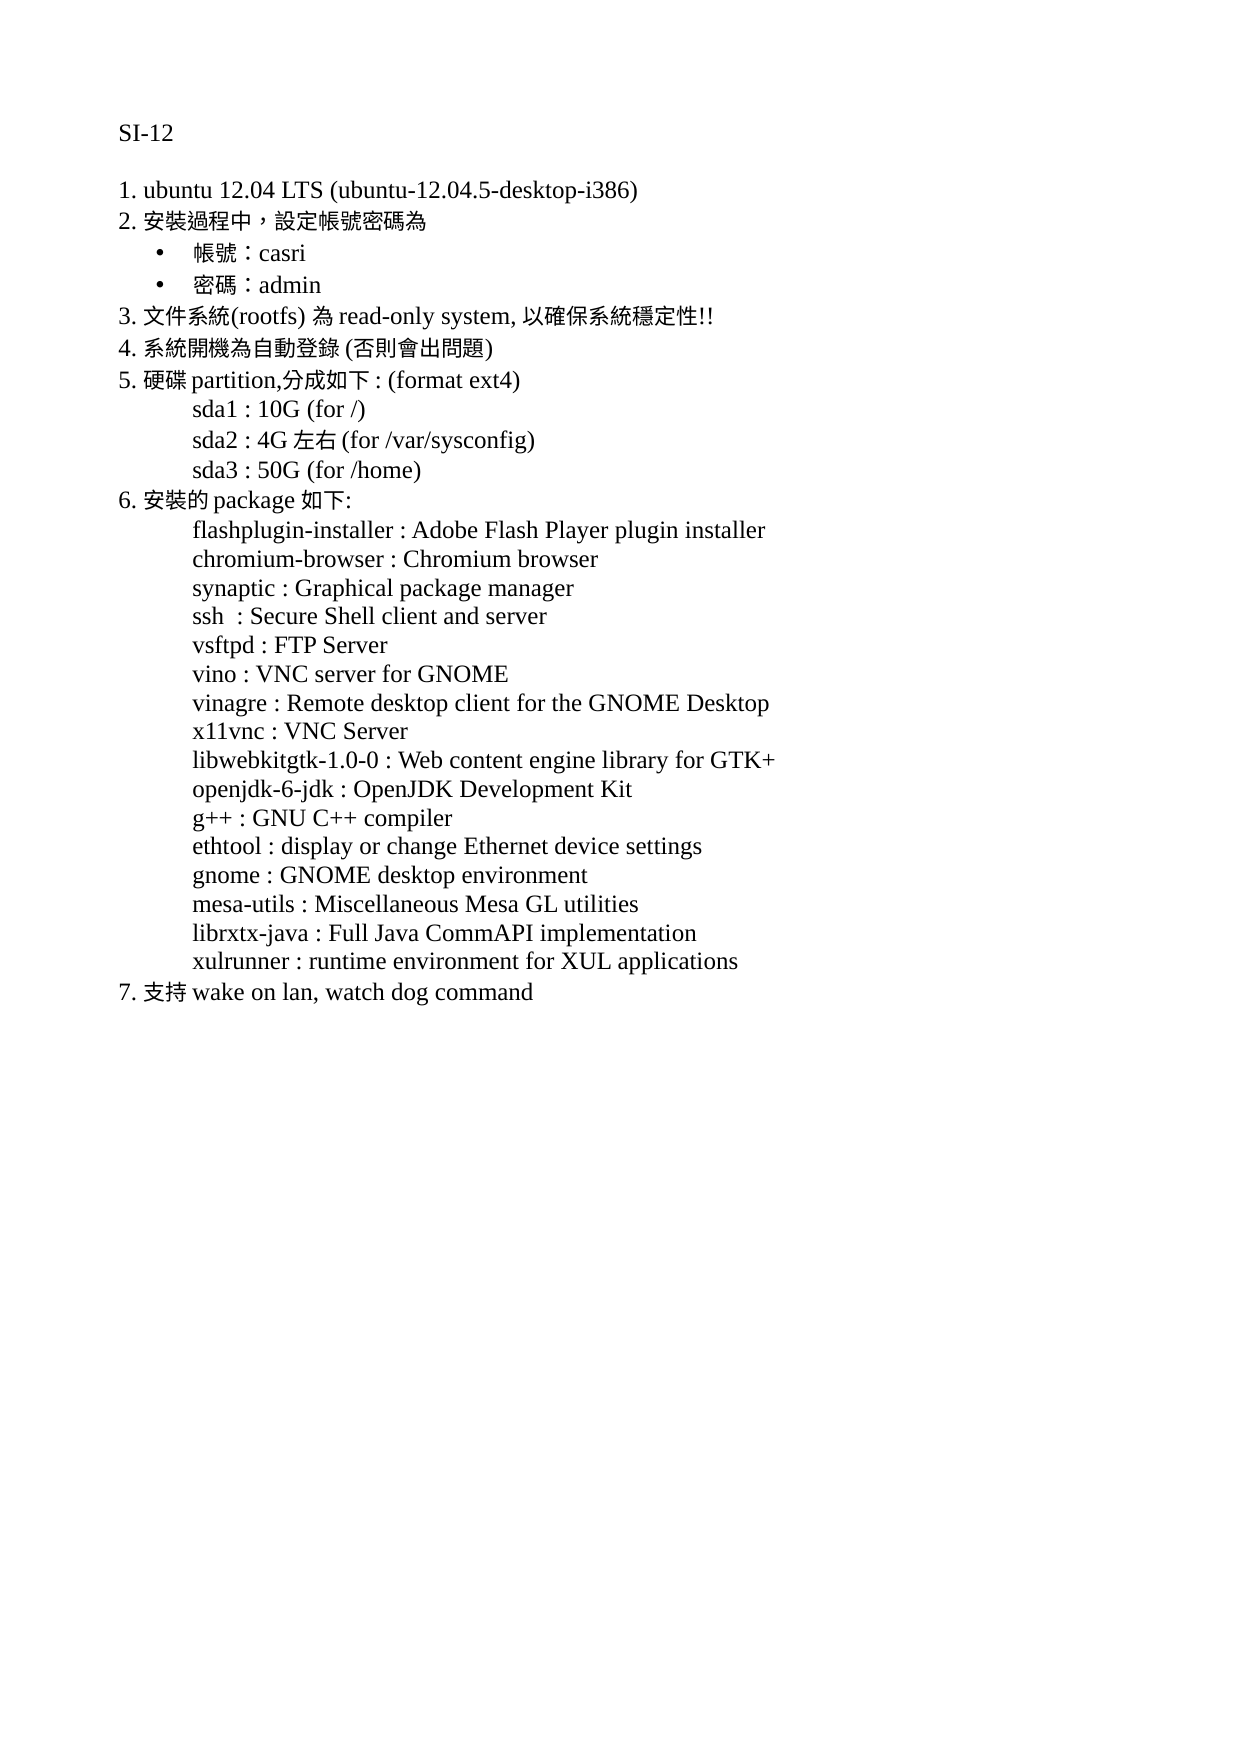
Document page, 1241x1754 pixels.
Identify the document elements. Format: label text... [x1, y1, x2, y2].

text ethtool : display or change Ethernet device settings [118, 831, 1122, 860]
text gnome : GNOME desktop environment [118, 860, 1122, 889]
text libwebkitgtk-1.0-0 : Web content engine library for GTK+ [118, 745, 1122, 774]
text mesa-utils : Miscellaneous Mesa GL utilities [118, 889, 1122, 918]
text sda3 : 50G (for /home) [118, 455, 1122, 483]
text sda1 : 10G (for /) [118, 394, 1122, 423]
list 密碼：admin [156, 268, 1122, 299]
text 3. 文件系統(rootfs) 為 read-only system, 以確保系統穩定性!! [118, 299, 1122, 331]
text xulrunner : runtime environment for XUL applications [118, 946, 1122, 975]
text x11vnc : VNC Server [118, 716, 1122, 745]
text 5. 硬碟partition,分成如下 : (format ext4) [118, 363, 1122, 394]
text flashplugin-installer : Adobe Flash Player plugin installer [118, 515, 1122, 544]
text librxtx-java : Full Java CommAPI implementation [118, 918, 1122, 946]
text openjdk-6-jdk : OpenJDK Development Kit [118, 774, 1122, 803]
text vino : VNC server for GNOME [118, 659, 1122, 688]
text chromium-browser : Chromium browser [118, 544, 1122, 573]
text 6. 安裝的package 如下: [118, 483, 1122, 515]
text ssh : Secure Shell client and server [118, 601, 1122, 630]
text 7. 支持 wake on lan, watch dog command [118, 975, 1122, 1007]
text vsftpd : FTP Server [118, 630, 1122, 659]
text sda2 : 4G左右 (for /var/sysconfig) [118, 423, 1122, 455]
text 4. 系統開機為自動登錄 (否則會出問題) [118, 331, 1122, 363]
list 帳號：casri [156, 236, 1122, 268]
text SI-12 [118, 118, 1122, 147]
text synaptic : Graphical package manager [118, 573, 1122, 601]
text g++ : GNU C++ compiler [118, 803, 1122, 831]
text 1. ubuntu 12.04 LTS (ubuntu-12.04.5-desktop-i386) [118, 176, 1122, 204]
text vinagre : Remote desktop client for the GNOME Desktop [118, 688, 1122, 716]
text 2. 安裝過程中，設定帳號密碼為 [118, 204, 1122, 236]
